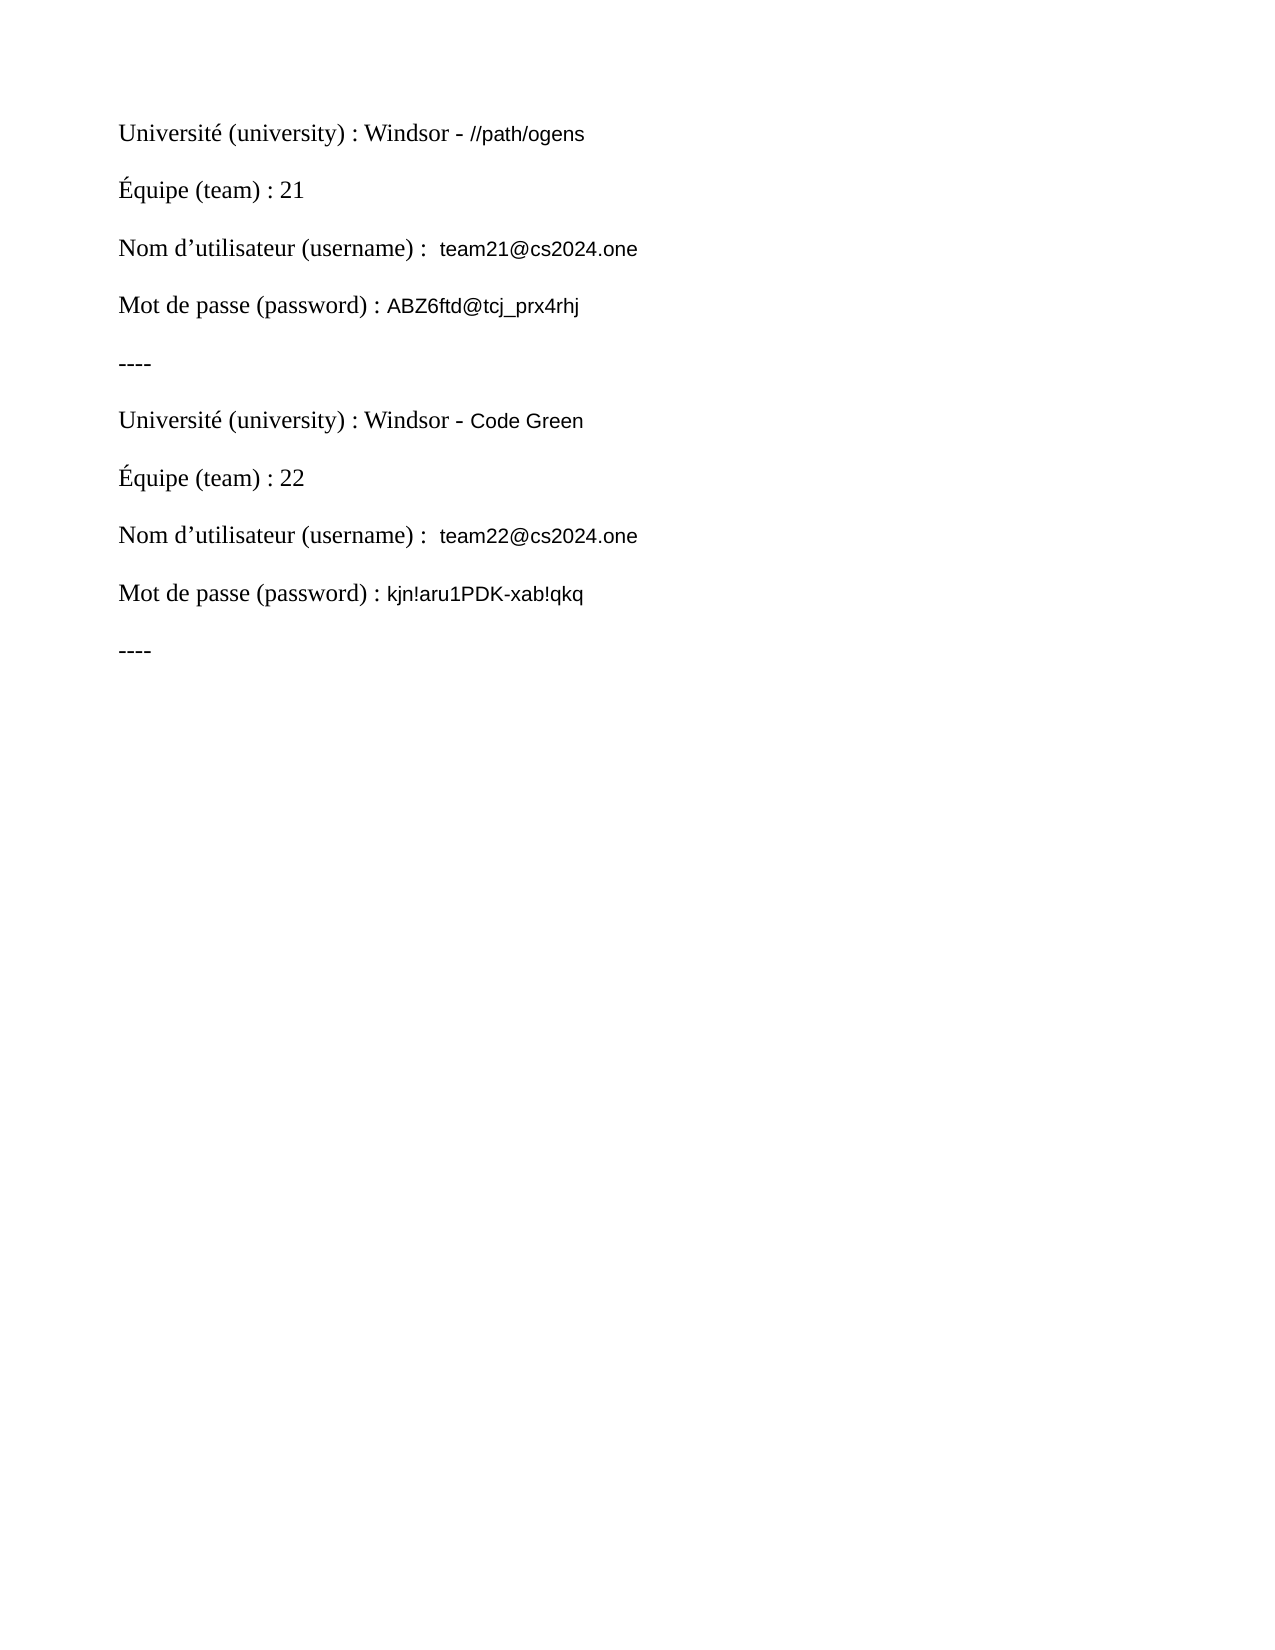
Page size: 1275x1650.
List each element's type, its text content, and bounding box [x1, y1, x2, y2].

text Mot de passe (password) : kjn!aru1PDK-xab!qkq [118, 578, 1157, 607]
text ---- [118, 636, 1157, 664]
text Nom d’utilisateur (username) : team21@cs2024.one [118, 233, 1157, 262]
text Nom d’utilisateur (username) : team22@cs2024.one [118, 521, 1157, 549]
text Équipe (team) : 22 [118, 463, 1157, 492]
text Mot de passe (password) : ABZ6ftd@tcj_prx4rhj [118, 291, 1157, 319]
text ---- [118, 348, 1157, 377]
text Équipe (team) : 21 [118, 176, 1157, 204]
text Université (university) : Windsor - Code Green [118, 406, 1157, 434]
text Université (university) : Windsor - //path/ogens [118, 118, 1157, 147]
